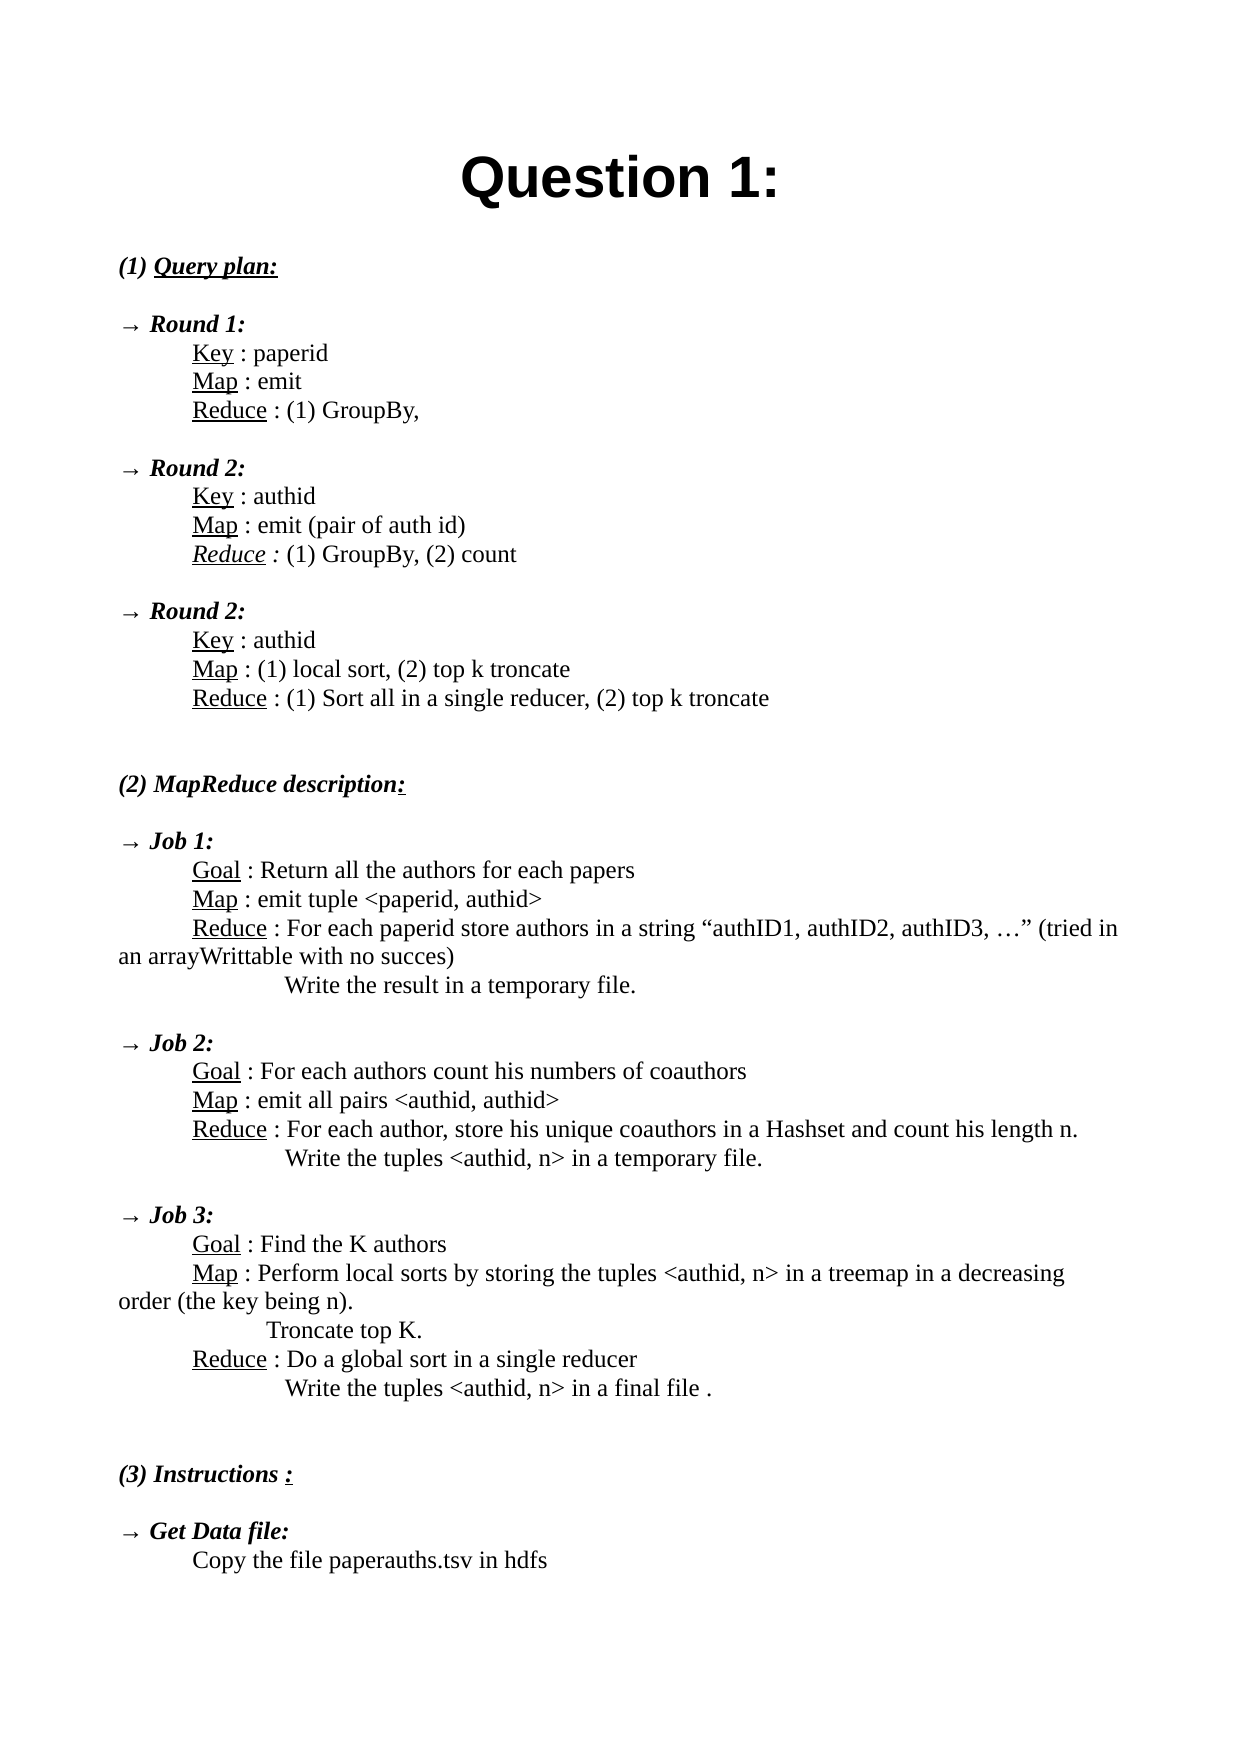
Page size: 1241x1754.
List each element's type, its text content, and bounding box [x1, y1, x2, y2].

text Goal : For each authors count his numbers of coauthors [118, 1056, 1122, 1085]
text → Job 2: [118, 1028, 1122, 1056]
text → Round 1: [118, 309, 1122, 338]
text Reduce : Do a global sort in a single reducer [118, 1344, 1122, 1373]
text Troncate top K. [118, 1315, 1122, 1344]
text Key : authid [118, 481, 1122, 510]
text Reduce : For each author, store his unique coauthors in a Hashset and count his length n. [118, 1114, 1122, 1143]
text (1) Query plan: [118, 251, 1122, 280]
text Map : Perform local sorts by storing the tuples <authid, n> in a treemap in a decreasing order (the key being n). [118, 1258, 1122, 1315]
text → Round 2: [118, 596, 1122, 625]
text Map : emit all pairs <authid, authid> [118, 1085, 1122, 1114]
text → Job 1: [118, 826, 1122, 855]
text Write the result in a temporary file. [118, 970, 1122, 999]
text Write the tuples <authid, n> in a temporary file. [118, 1143, 1122, 1171]
text Reduce : (1) Sort all in a single reducer, (2) top k troncate [118, 683, 1122, 711]
text → Round 2: [118, 453, 1122, 481]
text Reduce : For each paperid store authors in a string “authID1, authID2, authID3, …” (tried in an arrayWrittable with no succes) [118, 913, 1122, 970]
text Map : (1) local sort, (2) top k troncate [118, 654, 1122, 683]
text Goal : Return all the authors for each papers [118, 855, 1122, 884]
text Write the tuples <authid, n> in a final file . [118, 1373, 1122, 1401]
text Goal : Find the K authors [118, 1229, 1122, 1258]
text Reduce : (1) GroupBy, (2) count [118, 539, 1122, 568]
text Map : emit (pair of auth id) [118, 510, 1122, 539]
text Reduce : (1) GroupBy, [118, 395, 1122, 424]
text Copy the file paperauths.tsv in hdfs [118, 1545, 1122, 1574]
text (3) Instructions : [118, 1459, 1122, 1488]
text → Get Data file: [118, 1516, 1122, 1545]
text Map : emit tuple <paperid, authid> [118, 884, 1122, 913]
text Key : paperid [118, 338, 1122, 366]
text → Job 3: [118, 1200, 1122, 1229]
title Question 1: [118, 143, 1122, 210]
text (2) MapReduce description: [118, 769, 1122, 798]
text Key : authid [118, 625, 1122, 654]
text Map : emit [118, 366, 1122, 395]
